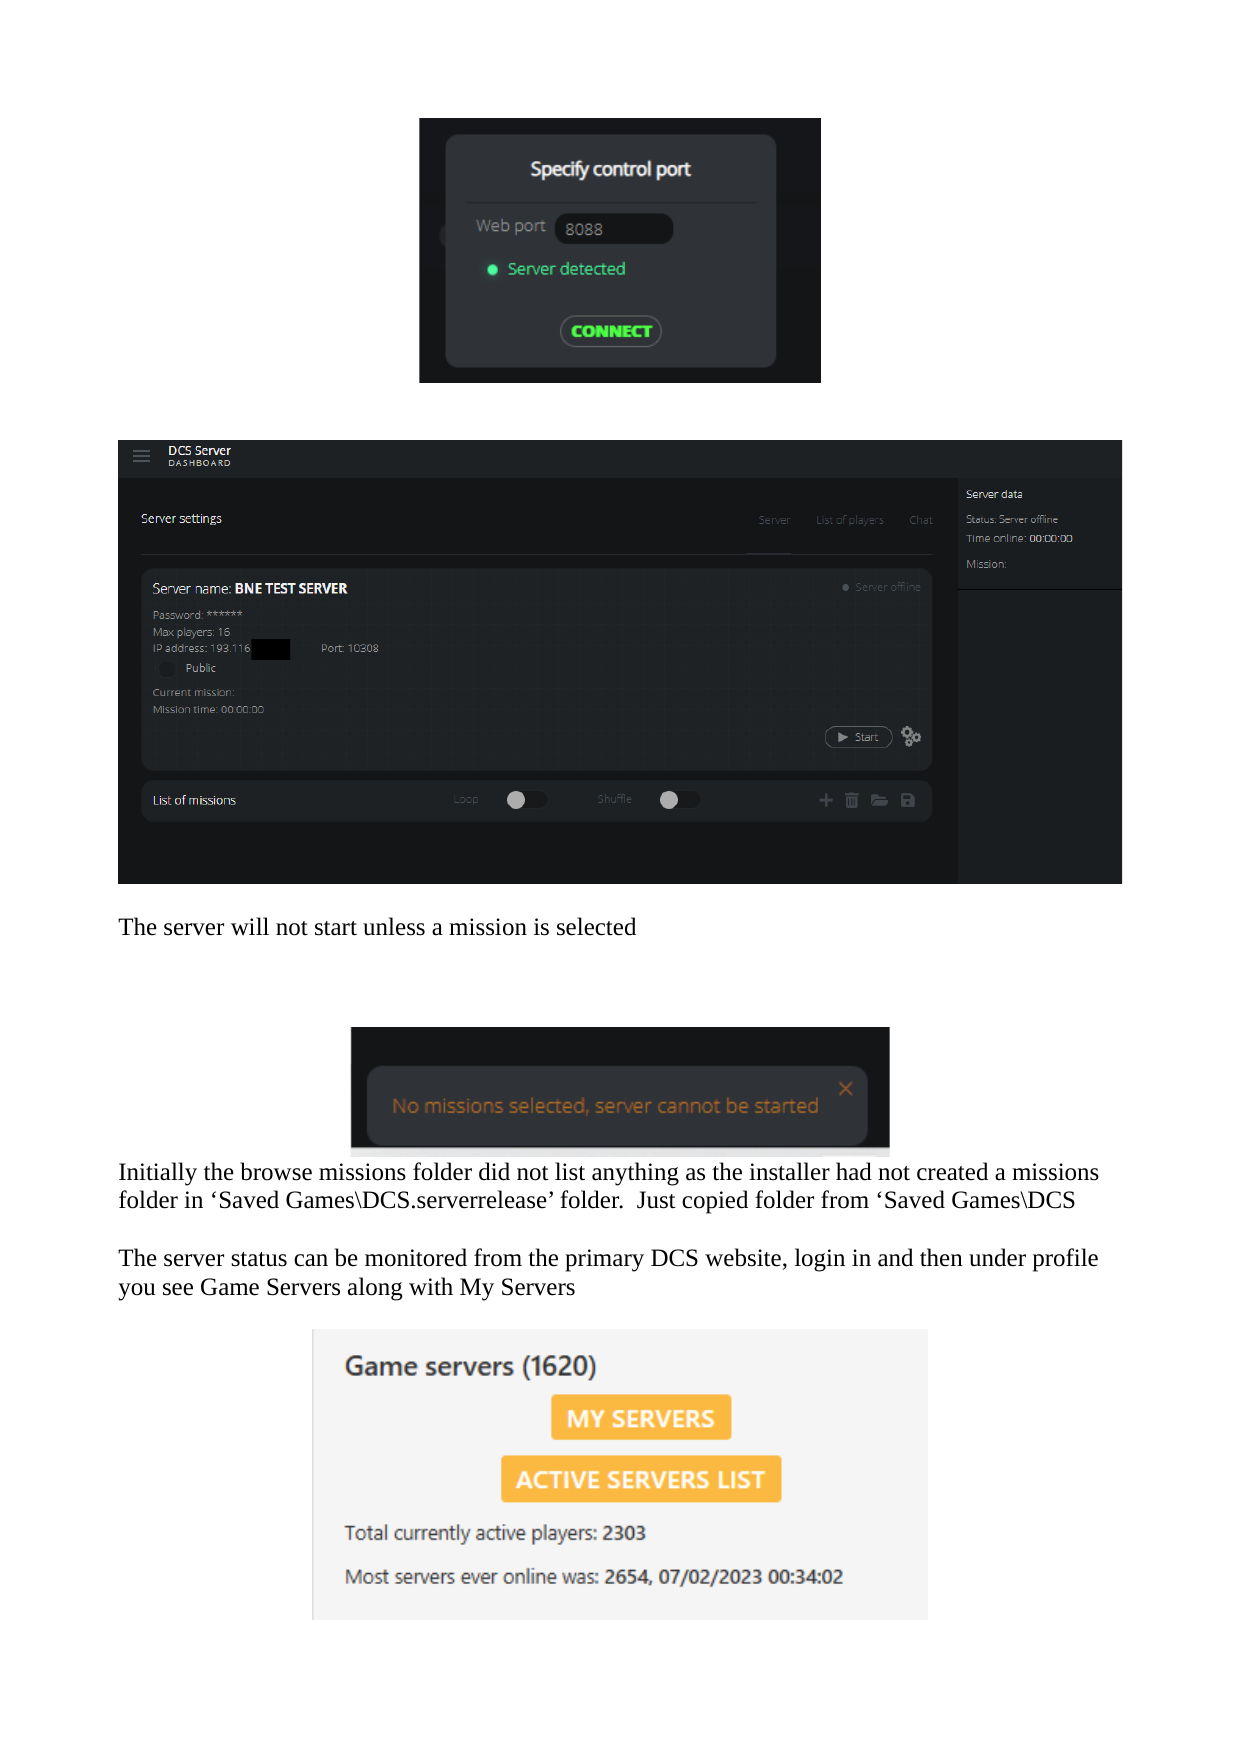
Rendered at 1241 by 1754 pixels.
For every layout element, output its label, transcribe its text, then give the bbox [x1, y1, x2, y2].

picture [118, 440, 1123, 884]
picture [312, 1329, 928, 1620]
picture [419, 118, 821, 383]
picture [350, 1027, 890, 1157]
text The server status can be monitored from the primary DCS website, login in and then under profile you see Game Servers along with My Servers [118, 1243, 1122, 1301]
text The server will not start unless a mission is selected [118, 912, 1122, 941]
text Initially the browse missions folder did not list anything as the installer had not created a missions folder in ‘Saved Games\DCS.serverrelease’ folder. Just copied folder from ‘Saved Games\DCS [118, 1027, 1122, 1214]
